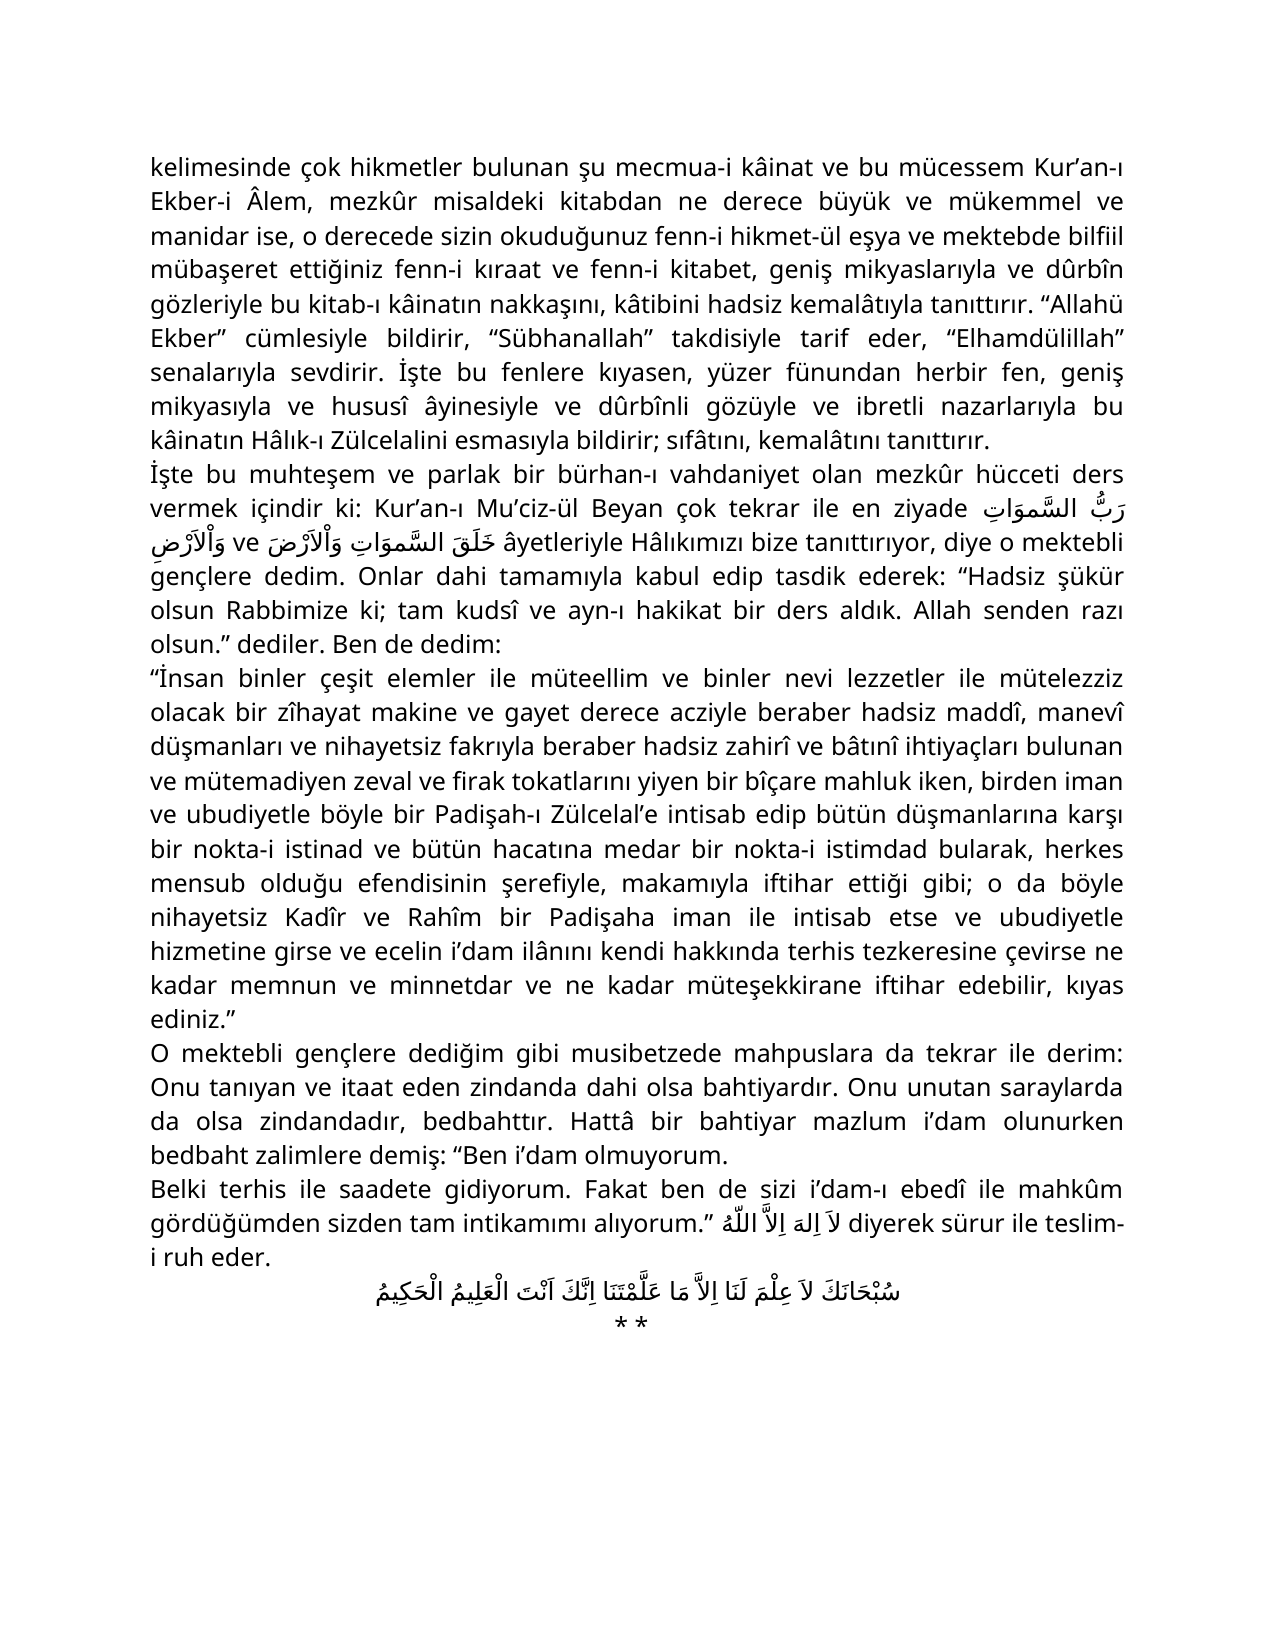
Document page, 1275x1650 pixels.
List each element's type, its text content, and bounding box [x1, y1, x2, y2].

text سُبْحَانَكَ لاَ عِلْمَ لَنَا اِلاَّ مَا عَلَّمْتَنَا اِنَّكَ اَنْتَ الْعَلِيمُ الْحَكِيمُ [150, 1274, 1125, 1308]
text * * [150, 1308, 1125, 1342]
text kelimesinde çok hikmetler bulunan şu mecmua-i kâinat ve bu mücessem Kur’an-ı Ekber-i Âlem, mezkûr misaldeki kitabdan ne derece büyük ve mükemmel ve manidar ise, o derecede sizin okuduğunuz fenn-i hikmet-ül eşya ve mektebde bilfiil mübaşeret ettiğiniz fenn-i kıraat ve fenn-i kitabet, geniş mikyaslarıyla ve dûrbîn gözleriyle bu kitab-ı kâinatın nakkaşını, kâtibini hadsiz kemalâtıyla tanıttırır. “Allahü Ekber” cümlesiyle bildirir, “Sübhanallah” takdisiyle tarif eder, “Elhamdülillah” senalarıyla sevdirir. İşte bu fenlere kıyasen, yüzer fünundan herbir fen, geniş mikyasıyla ve hususî âyinesiyle ve dûrbînli gözüyle ve ibretli nazarlarıyla bu kâinatın Hâlık-ı Zülcelalini esmasıyla bildirir; sıfâtını, kemalâtını tanıttırır. [150, 150, 1125, 457]
text İşte bu muhteşem ve parlak bir bürhan-ı vahdaniyet olan mezkûr hücceti ders vermek içindir ki: Kur’an-ı Mu’ciz-ül Beyan çok tekrar ile en ziyade رَبُّ السَّموَاتِ وَاْلاَرْضِ ve خَلَقَ السَّموَاتِ وَاْلاَرْضَ âyetleriyle Hâlıkımızı bize tanıttırıyor, diye o mektebli gençlere dedim. Onlar dahi tamamıyla kabul edip tasdik ederek: “Hadsiz şükür olsun Rabbimize ki; tam kudsî ve ayn-ı hakikat bir ders aldık. Allah senden razı olsun.” dediler. Ben de dedim: [150, 457, 1125, 661]
text Belki terhis ile saadete gidiyorum. Fakat ben de sizi i’dam-ı ebedî ile mahkûm gördüğümden sizden tam intikamımı alıyorum.” لاَ اِلهَ اِلاَّ اللّهُ diyerek sürur ile teslim-i ruh eder. [150, 1172, 1125, 1274]
text O mektebli gençlere dediğim gibi musibetzede mahpuslara da tekrar ile derim: Onu tanıyan ve itaat eden zindanda dahi olsa bahtiyardır. Onu unutan saraylarda da olsa zindandadır, bedbahttır. Hattâ bir bahtiyar mazlum i’dam olunurken bedbaht zalimlere demiş: “Ben i’dam olmuyorum. [150, 1036, 1125, 1172]
text “İnsan binler çeşit elemler ile müteellim ve binler nevi lezzetler ile mütelezziz olacak bir zîhayat makine ve gayet derece acziyle beraber hadsiz maddî, manevî düşmanları ve nihayetsiz fakrıyla beraber hadsiz zahirî ve bâtınî ihtiyaçları bulunan ve mütemadiyen zeval ve firak tokatlarını yiyen bir bîçare mahluk iken, birden iman ve ubudiyetle böyle bir Padişah-ı Zülcelal’e intisab edip bütün düşmanlarına karşı bir nokta-i istinad ve bütün hacatına medar bir nokta-i istimdad bularak, herkes mensub olduğu efendisinin şerefiyle, makamıyla iftihar ettiği gibi; o da böyle nihayetsiz Kadîr ve Rahîm bir Padişaha iman ile intisab etse ve ubudiyetle hizmetine girse ve ecelin i’dam ilânını kendi hakkında terhis tezkeresine çevirse ne kadar memnun ve minnetdar ve ne kadar müteşekkirane iftihar edebilir, kıyas ediniz.” [150, 661, 1125, 1036]
